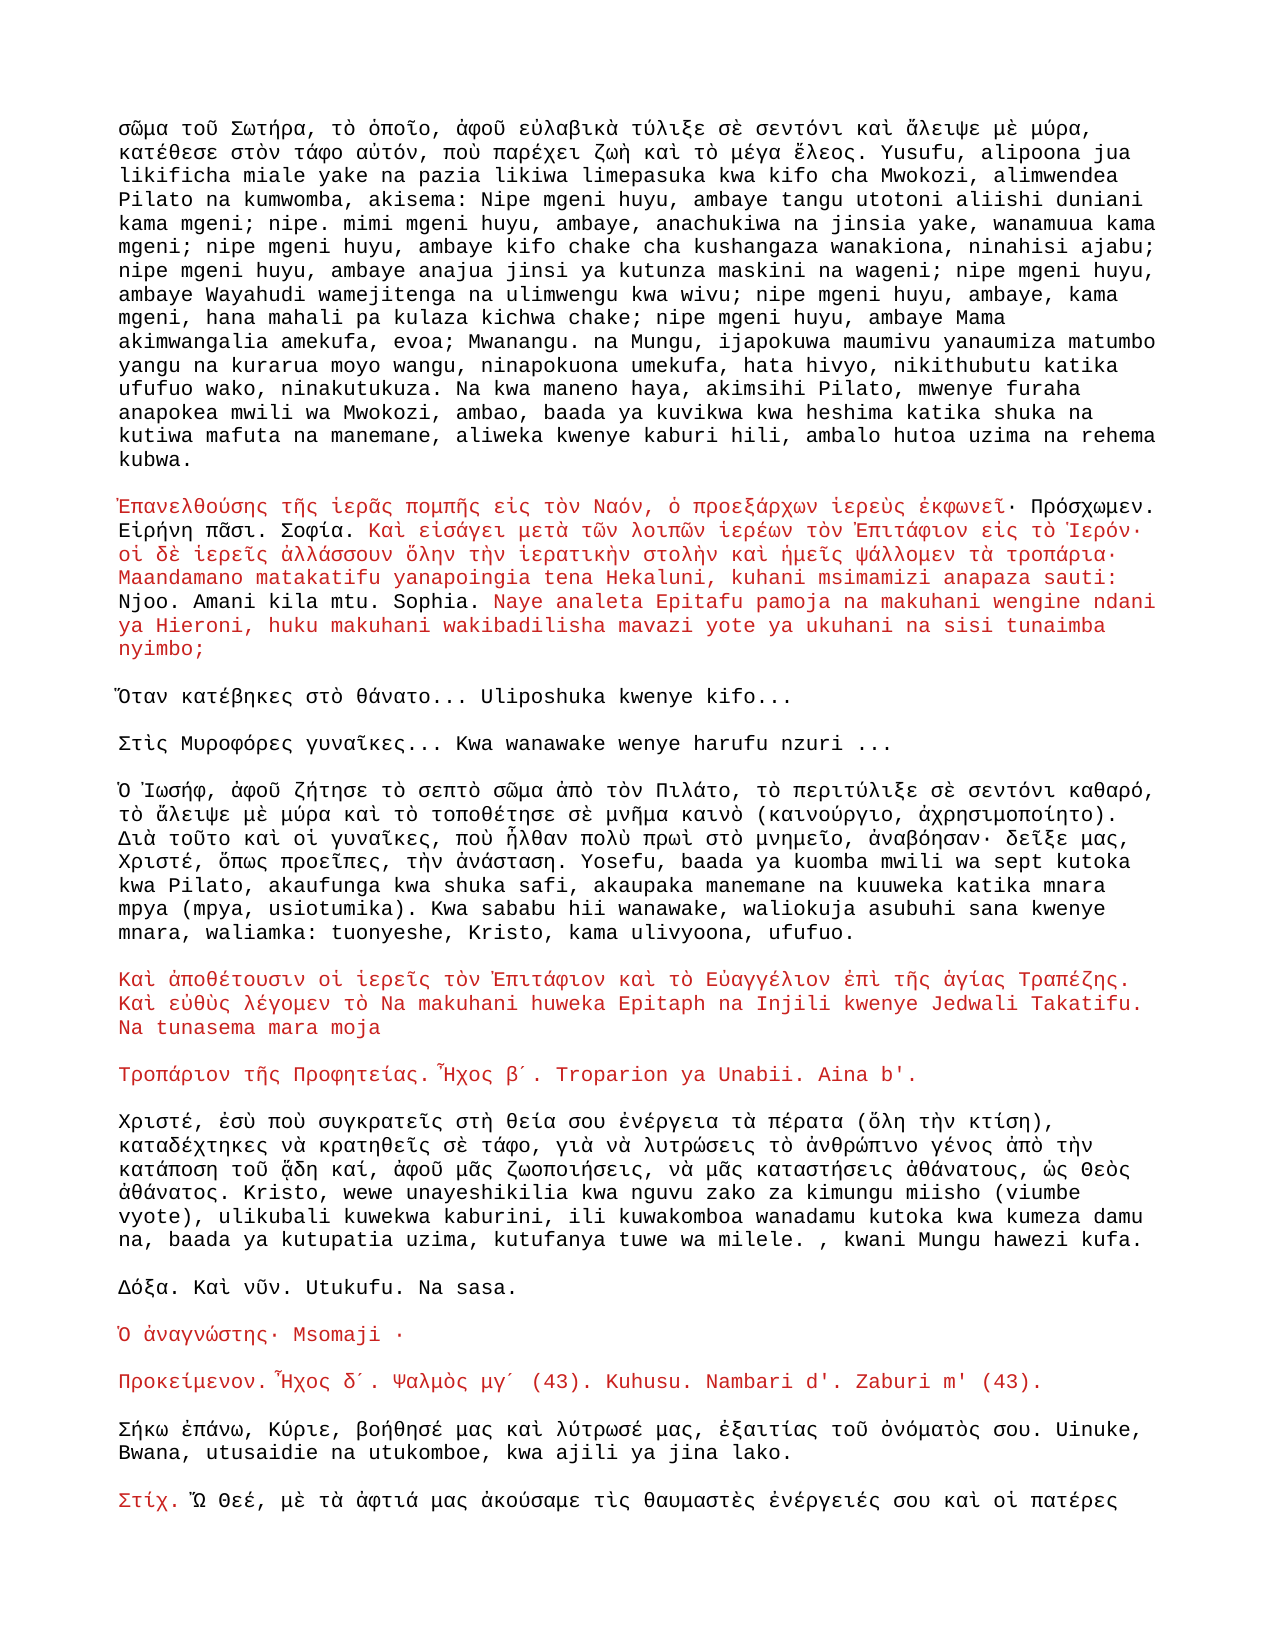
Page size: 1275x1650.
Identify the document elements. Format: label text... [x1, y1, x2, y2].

text Ἐπανελθούσης τῆς ἱερᾶς πομπῆς εἰς τὸν Ναόν, ὁ προεξάρχων ἱερεὺς ἐκφωνεῖ· Πρόσχωμεν. Εἰρήνη πᾶσι. Σοφία. Καὶ εἰσάγει μετὰ τῶν λοιπῶν ἱερέων τὸν Ἐπιτάφιον εἰς τὸ Ἱερόν· οἱ δὲ ἱερεῖς ἀλλάσσουν ὅλην τὴν ἱερατικὴν στολὴν καὶ ἡμεῖς ψάλλομεν τὰ τροπάρια· Maandamano matakatifu yanapoingia tena Hekaluni, kuhani msimamizi anapaza sauti: Njoo. Amani kila mtu. Sophia. Naye analeta Epitafu pamoja na makuhani wengine ndani ya Hieroni, huku makuhani wakibadilisha mavazi yote ya ukuhani na sisi tunaimba nyimbo; [118, 496, 1157, 662]
text Στίχ. Ὤ Θεέ, μὲ τὰ ἀφτιά μας ἀκούσαμε τὶς θαυμαστὲς ἐνέργειές σου καὶ οἱ πατέρες [118, 1489, 1157, 1513]
text σῶμα τοῦ Σωτήρα, τὸ ὁποῖο, ἀφοῦ εὐλαβικὰ τύλιξε σὲ σεντόνι καὶ ἄλειψε μὲ μύρα, κατέθεσε στὸν τάφο αὐτόν, ποὺ παρέχει ζωὴ καὶ τὸ μέγα ἔλεος. Yusufu, alipoona jua likificha miale yake na pazia likiwa limepasuka kwa kifo cha Mwokozi, alimwendea Pilato na kumwomba, akisema: Nipe mgeni huyu, ambaye tangu utotoni aliishi duniani kama mgeni; nipe. mimi mgeni huyu, ambaye, anachukiwa na jinsia yake, wanamuua kama mgeni; nipe mgeni huyu, ambaye kifo chake cha kushangaza wanakiona, ninahisi ajabu; nipe mgeni huyu, ambaye anajua jinsi ya kutunza maskini na wageni; nipe mgeni huyu, ambaye Wayahudi wamejitenga na ulimwengu kwa wivu; nipe mgeni huyu, ambaye, kama mgeni, hana mahali pa kulaza kichwa chake; nipe mgeni huyu, ambaye Mama akimwangalia amekufa, evoa; Mwanangu. na Mungu, ijapokuwa maumivu yanaumiza matumbo yangu na kurarua moyo wangu, ninapokuona umekufa, hata hivyo, nikithubutu katika ufufuo wako, ninakutukuza. Na kwa maneno haya, akimsihi Pilato, mwenye furaha anapokea mwili wa Mwokozi, ambao, baada ya kuvikwa kwa heshima katika shuka na kutiwa mafuta na manemane, aliweka kwenye kaburi hili, ambalo hutoa uzima na rehema kubwa. [118, 118, 1157, 473]
text Τροπάριον τῆς Προφητείας. Ἦχος β´. Troparion ya Unabii. Aina b'. [118, 1064, 1157, 1088]
text Ὅταν κατέβηκες στὸ θάνατο... Uliposhuka kwenye kifo... [118, 686, 1157, 709]
text Στὶς Μυροφόρες γυναῖκες... Kwa wanawake wenye harufu nzuri ... [118, 733, 1157, 757]
text Καὶ ἀποθέτουσιν οἱ ἱερεῖς τὸν Ἐπιτάφιον καὶ τὸ Εὐαγγέλιον ἐπὶ τῆς ἁγίας Τραπέζης. Καὶ εὐθὺς λέγομεν τὸ Na makuhani huweka Epitaph na Injili kwenye Jedwali Takatifu. Na tunasema mara moja [118, 969, 1157, 1040]
text Σήκω ἐπάνω, Κύριε, βοήθησέ μας καὶ λύτρωσέ μας, ἐξαιτίας τοῦ ὀνόματὸς σου. Uinuke, Bwana, utusaidie na utukomboe, kwa ajili ya jina lako. [118, 1419, 1157, 1466]
text Προκείμενον. Ἦχος δ´. Ψαλμὸς μγ´ (43). Kuhusu. Nambari d'. Zaburi m' (43). [118, 1371, 1157, 1395]
text Ὁ ἀναγνώστης· Msomaji · [118, 1324, 1157, 1348]
text Χριστέ, ἐσὺ ποὺ συγκρατεῖς στὴ θεία σου ἐνέργεια τὰ πέρατα (ὅλη τὴν κτίση), καταδέχτηκες νὰ κρατηθεῖς σὲ τάφο, γιὰ νὰ λυτρώσεις τὸ ἀνθρώπινο γένος ἀπὸ τὴν κατάποση τοῦ ᾅδη καί, ἀφοῦ μᾶς ζωοποιήσεις, νὰ μᾶς καταστήσεις ἀθάνατους, ὡς Θεὸς ἀθάνατος. Kristo, wewe unayeshikilia kwa nguvu zako za kimungu miisho (viumbe vyote), ulikubali kuwekwa kaburini, ili kuwakomboa wanadamu kutoka kwa kumeza damu na, baada ya kutupatia uzima, kutufanya tuwe wa milele. , kwani Mungu hawezi kufa. [118, 1111, 1157, 1253]
text Δόξα. Καὶ νῦν. Utukufu. Na sasa. [118, 1277, 1157, 1300]
text Ὁ Ἰωσήφ, ἀφοῦ ζήτησε τὸ σεπτὸ σῶμα ἀπὸ τὸν Πιλάτο, τὸ περιτύλιξε σὲ σεντόνι καθαρό, τὸ ἄλειψε μὲ μύρα καὶ τὸ τοποθέτησε σὲ μνῆμα καινὸ (καινούργιο, ἀχρησιμοποίητο). Διὰ τοῦτο καὶ οἱ γυναῖκες, ποὺ ἦλθαν πολὺ πρωὶ στὸ μνημεῖο, ἀναβόησαν· δεῖξε μας, Χριστέ, ὅπως προεῖπες, τὴν ἀνάσταση. Yosefu, baada ya kuomba mwili wa sept kutoka kwa Pilato, akaufunga kwa shuka safi, akaupaka manemane na kuuweka katika mnara mpya (mpya, usiotumika). Kwa sababu hii wanawake, waliokuja asubuhi sana kwenye mnara, waliamka: tuonyeshe, Kristo, kama ulivyoona, ufufuo. [118, 780, 1157, 946]
